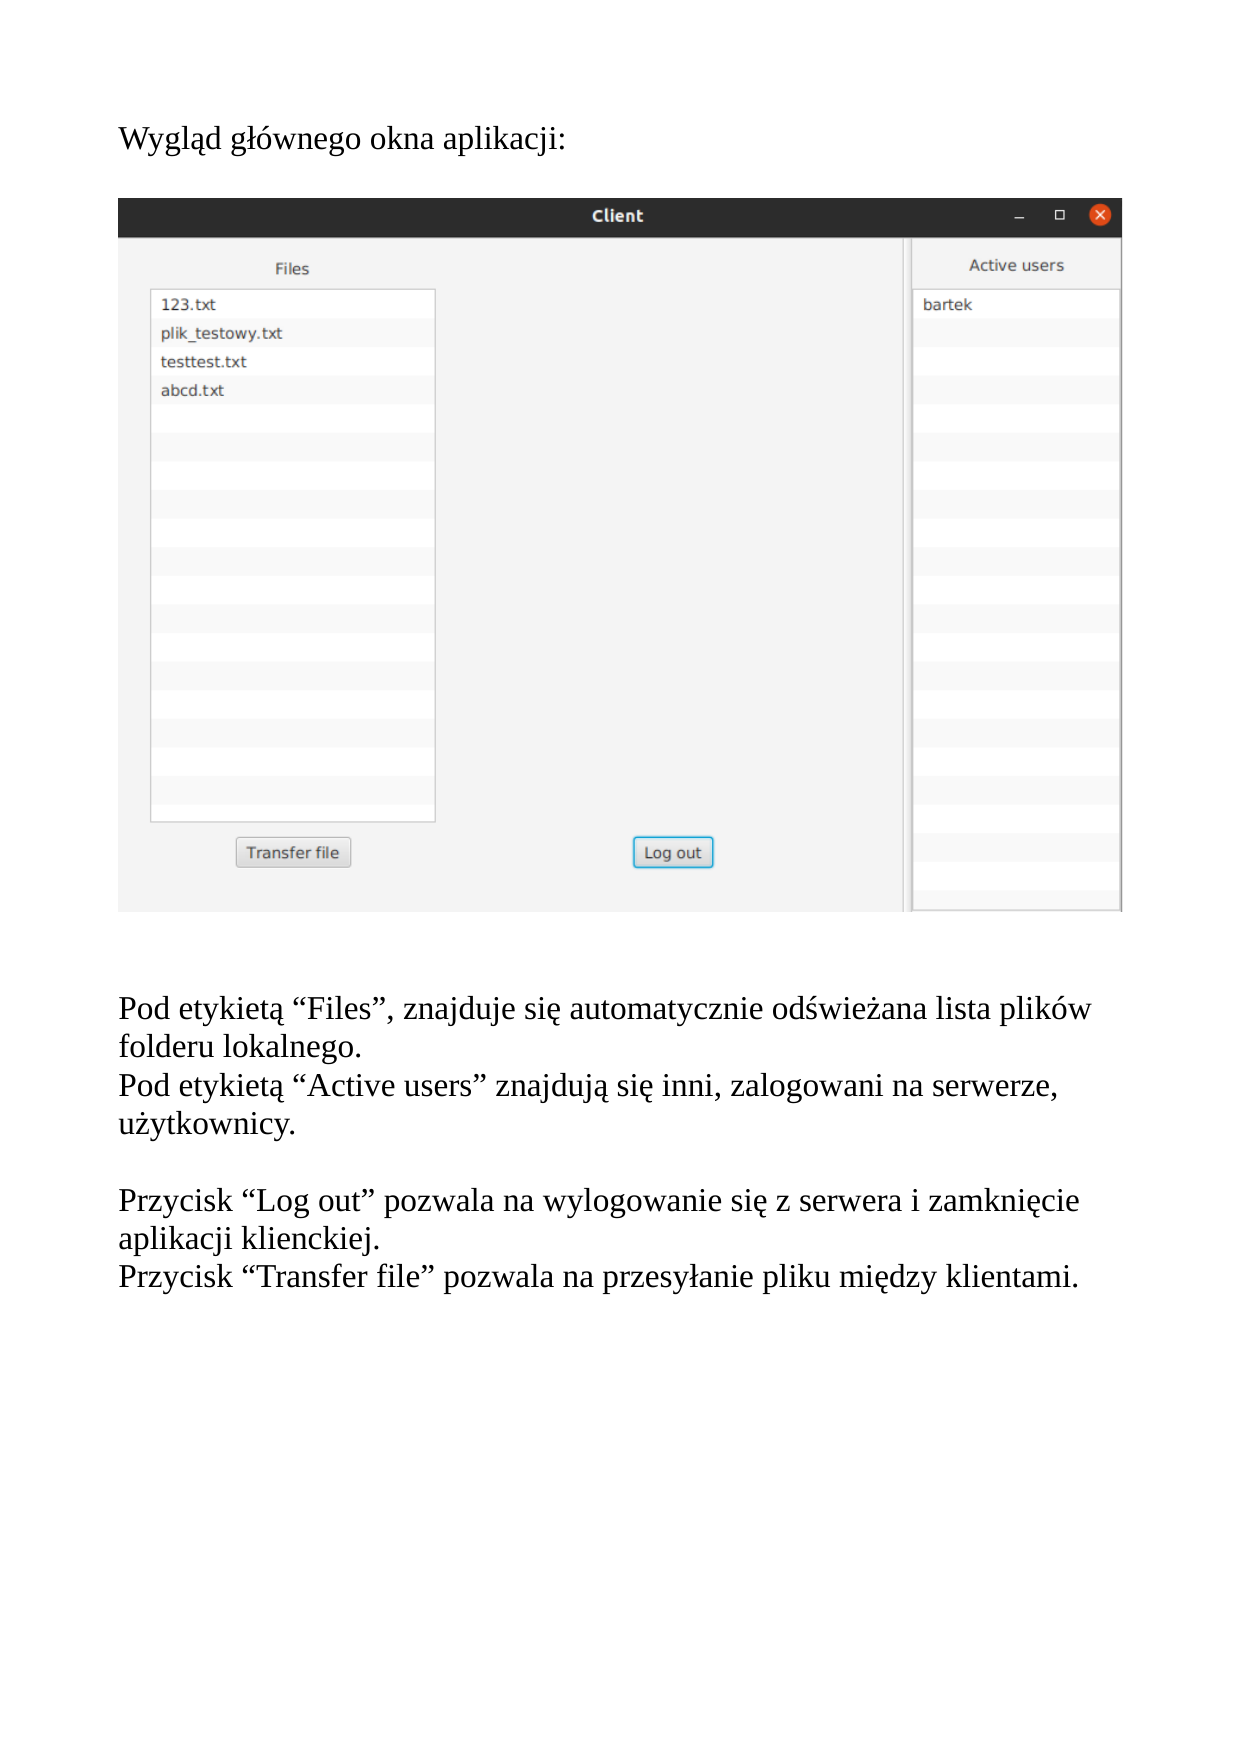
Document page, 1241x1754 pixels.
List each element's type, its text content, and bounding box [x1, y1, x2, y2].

text Pod etykietą “Files”, znajduje się automatycznie odświeżana lista plików folderu lokalnego. [118, 988, 1122, 1065]
text Wygląd głównego okna aplikacji: [118, 118, 1122, 156]
text Przycisk “Transfer file” pozwala na przesyłanie pliku między klientami. [118, 1257, 1122, 1295]
text Przycisk “Log out” pozwala na wylogowanie się z serwera i zamknięcie aplikacji klienckiej. [118, 1180, 1122, 1257]
picture [118, 198, 1123, 912]
text Pod etykietą “Active users” znajdują się inni, zalogowani na serwerze, użytkownicy. [118, 1065, 1122, 1142]
